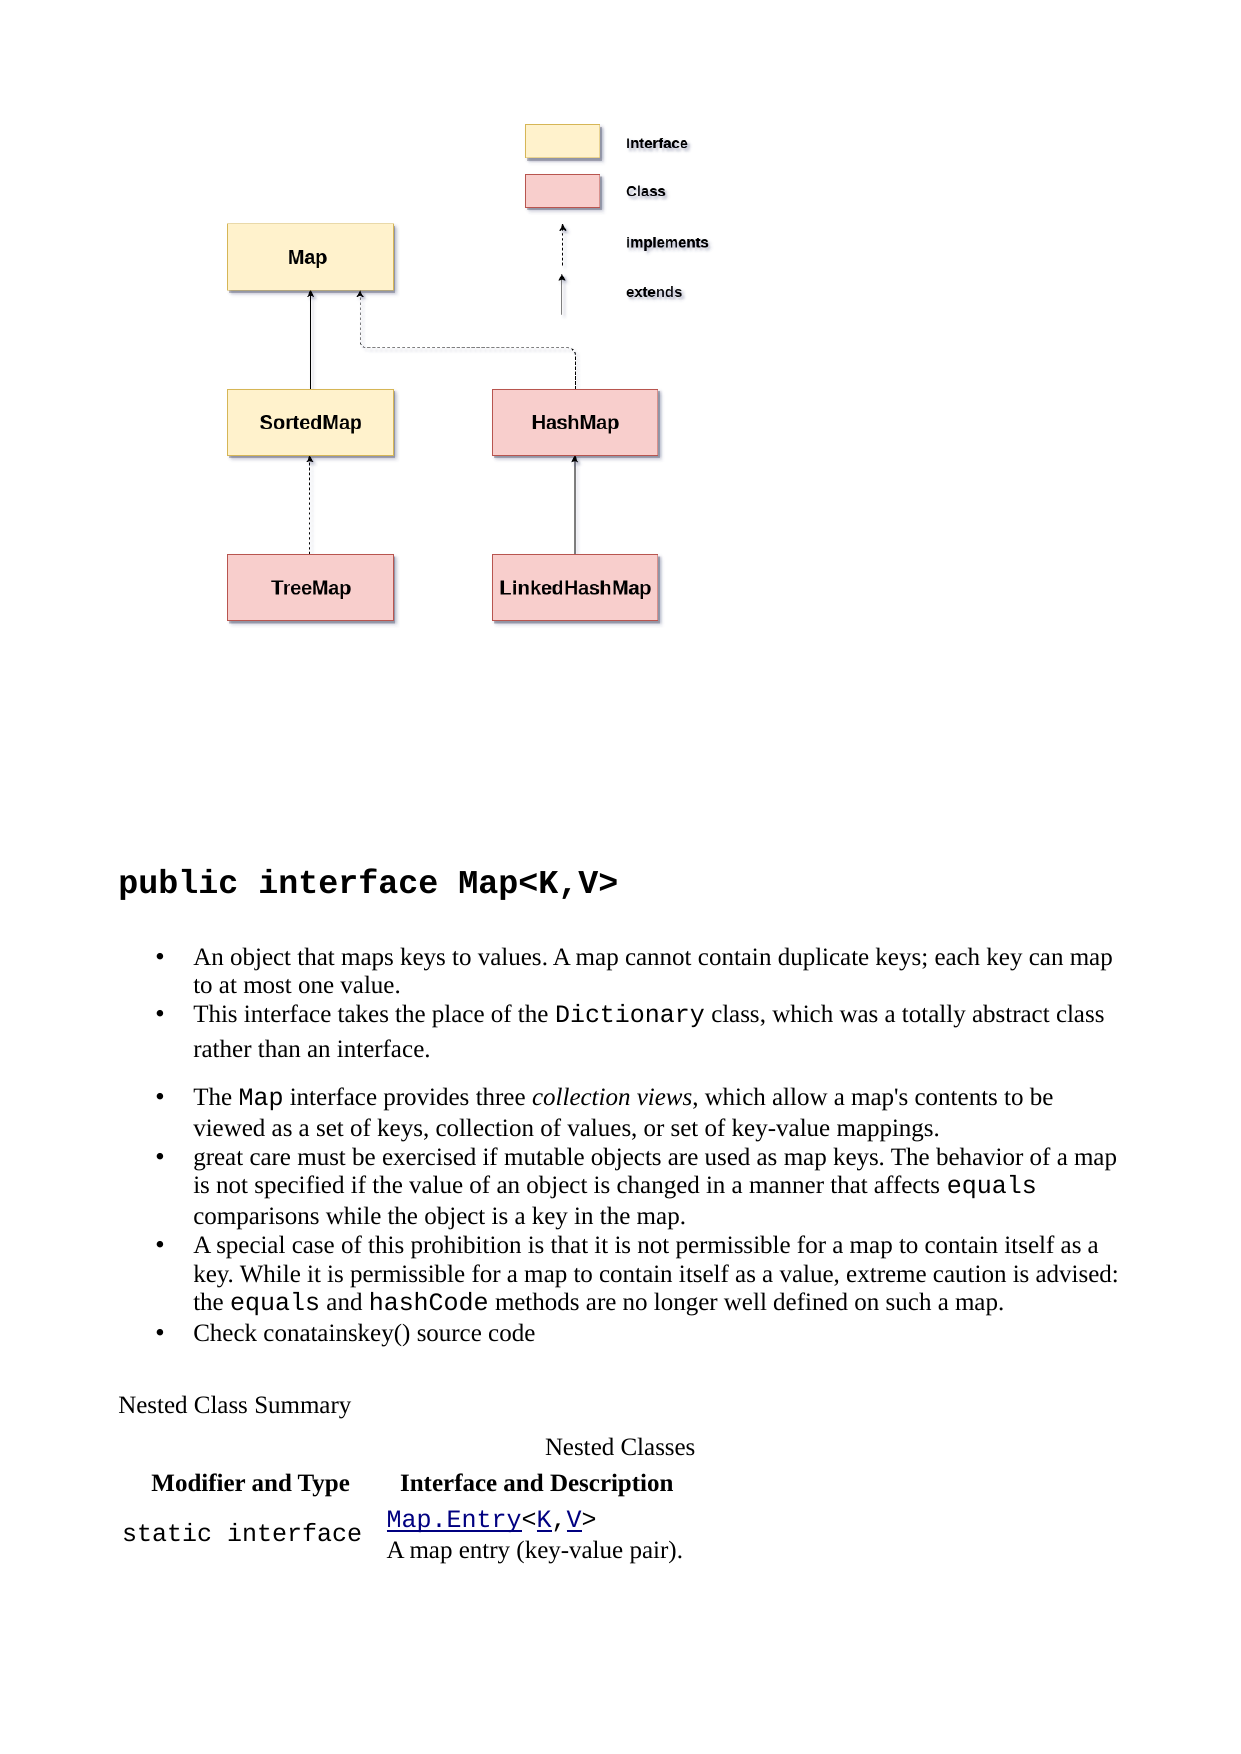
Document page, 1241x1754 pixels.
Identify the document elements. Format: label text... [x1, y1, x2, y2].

list A special case of this prohibition is that it is not permissible for a map to contain itself as a key. While it is permissible for a map to contain itself as a value, extreme caution is advised: the equals and hashCode methods are no longer well defined on such a map. [156, 1230, 1122, 1318]
picture [227, 124, 728, 628]
text Nested Classes [118, 1432, 1122, 1460]
table_header Modifier and Type [118, 1465, 383, 1501]
subtitle Nested Class Summary [118, 1390, 1122, 1419]
list Check conatainskey() source code [156, 1318, 1122, 1347]
list great care must be exercised if mutable objects are used as map keys. The behavior of a map is not specified if the value of an object is changed in a manner that affects equals comparisons while the object is a key in the map. [156, 1142, 1122, 1230]
list The Map interface provides three collection views, which allow a map's contents to be viewed as a set of keys, collection of values, or set of key-value mappings. [156, 1082, 1122, 1142]
text public interface Map<K,V> [118, 866, 1122, 903]
table_header Interface and Description [383, 1465, 691, 1501]
table_cell static interface [118, 1501, 383, 1568]
table_cell Map.Entry<K,V> A map entry (key-value pair). [383, 1501, 691, 1568]
list This interface takes the place of the Dictionary class, which was a totally abstract class rather than an interface. [156, 999, 1122, 1063]
list An object that maps keys to values. A map cannot contain duplicate keys; each key can map to at most one value. [156, 942, 1122, 999]
